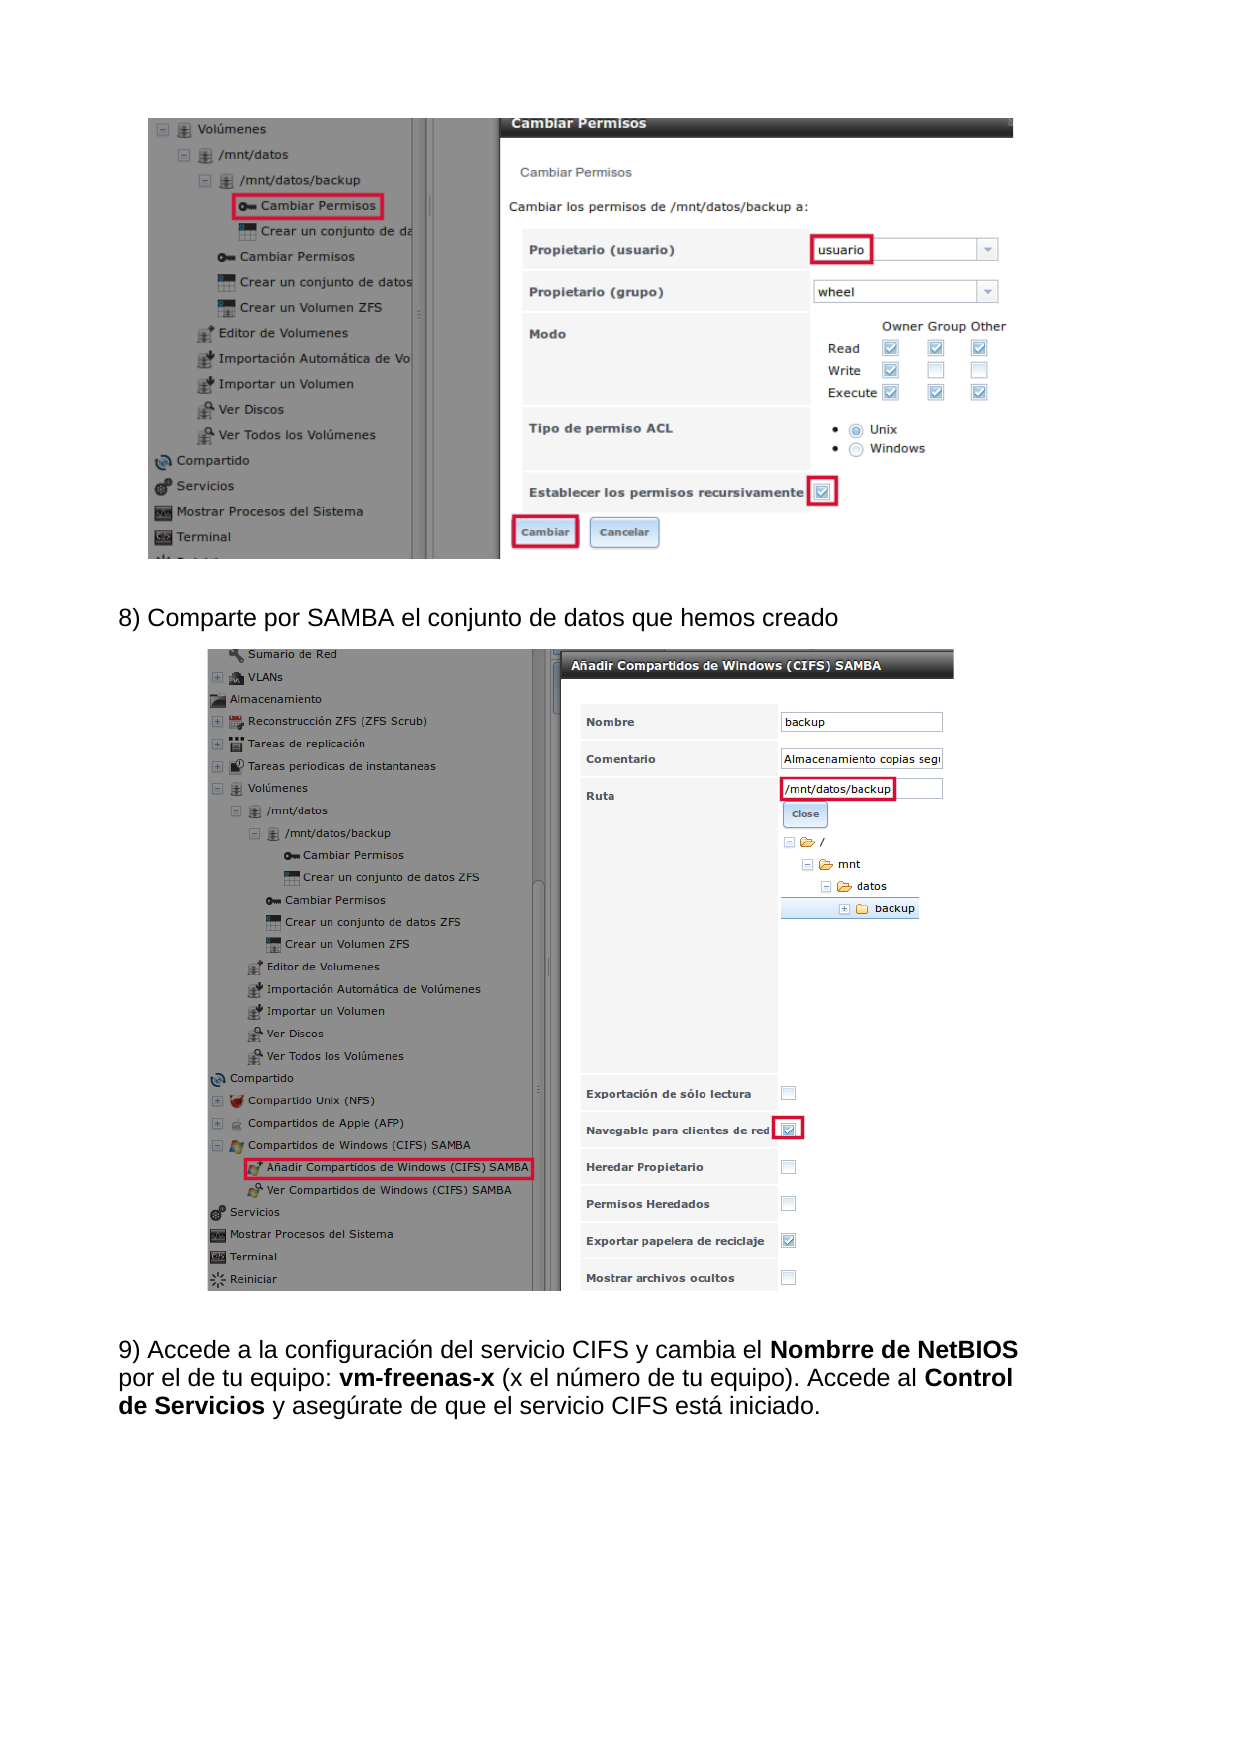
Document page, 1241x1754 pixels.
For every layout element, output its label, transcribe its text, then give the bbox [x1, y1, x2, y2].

picture [207, 649, 954, 1291]
picture [148, 118, 1014, 559]
text 8) Comparte por SAMBA el conjunto de datos que hemos creado [118, 604, 1043, 632]
text 9) Accede a la configuración del servicio CIFS y cambia el Nombrre de NetBIOS por el de tu equipo: vm-freenas-x (x el número de tu equipo). Accede al Control de Servicios y asegúrate de que el servicio CIFS está iniciado. [118, 1336, 1043, 1419]
